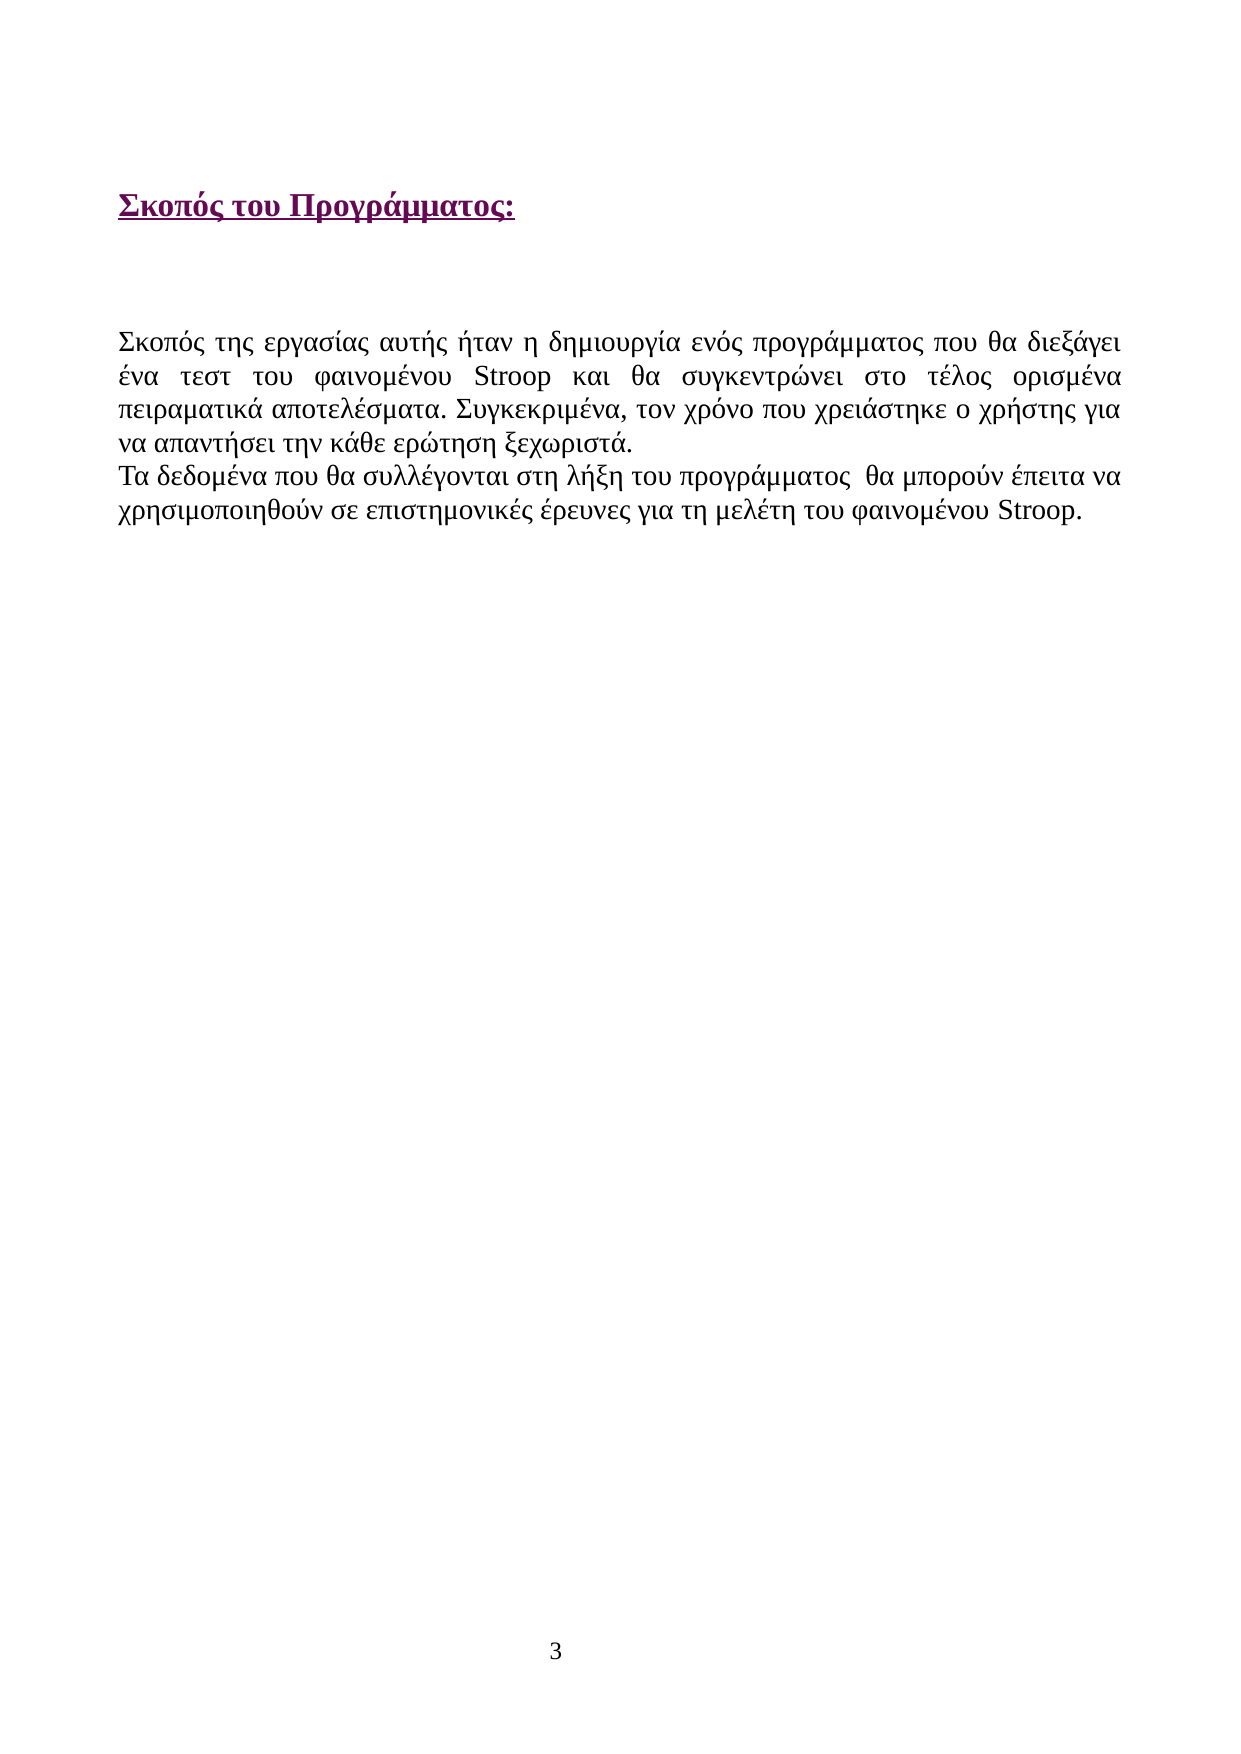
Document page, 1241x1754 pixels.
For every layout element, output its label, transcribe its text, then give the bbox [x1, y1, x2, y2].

text Σκοπός του Προγράμματος: [118, 185, 1122, 223]
text Τα δεδομένα που θα συλλέγονται στη λήξη του προγράμματος θα μπορούν έπειτα να χρησιμοποιηθούν σε επιστημονικές έρευνες για τη μελέτη του φαινομένου Stroop. [118, 458, 1122, 525]
text Σκοπός της εργασίας αυτής ήταν η δημιουργία ενός προγράμματος που θα διεξάγει ένα τεστ του φαινομένου Stroop και θα συγκεντρώνει στο τέλος ορισμένα πειραματικά αποτελέσματα. Συγκεκριμένα, τον χρόνο που χρειάστηκε ο χρήστης για να απαντήσει την κάθε ερώτηση ξεχωριστά. [118, 324, 1122, 458]
